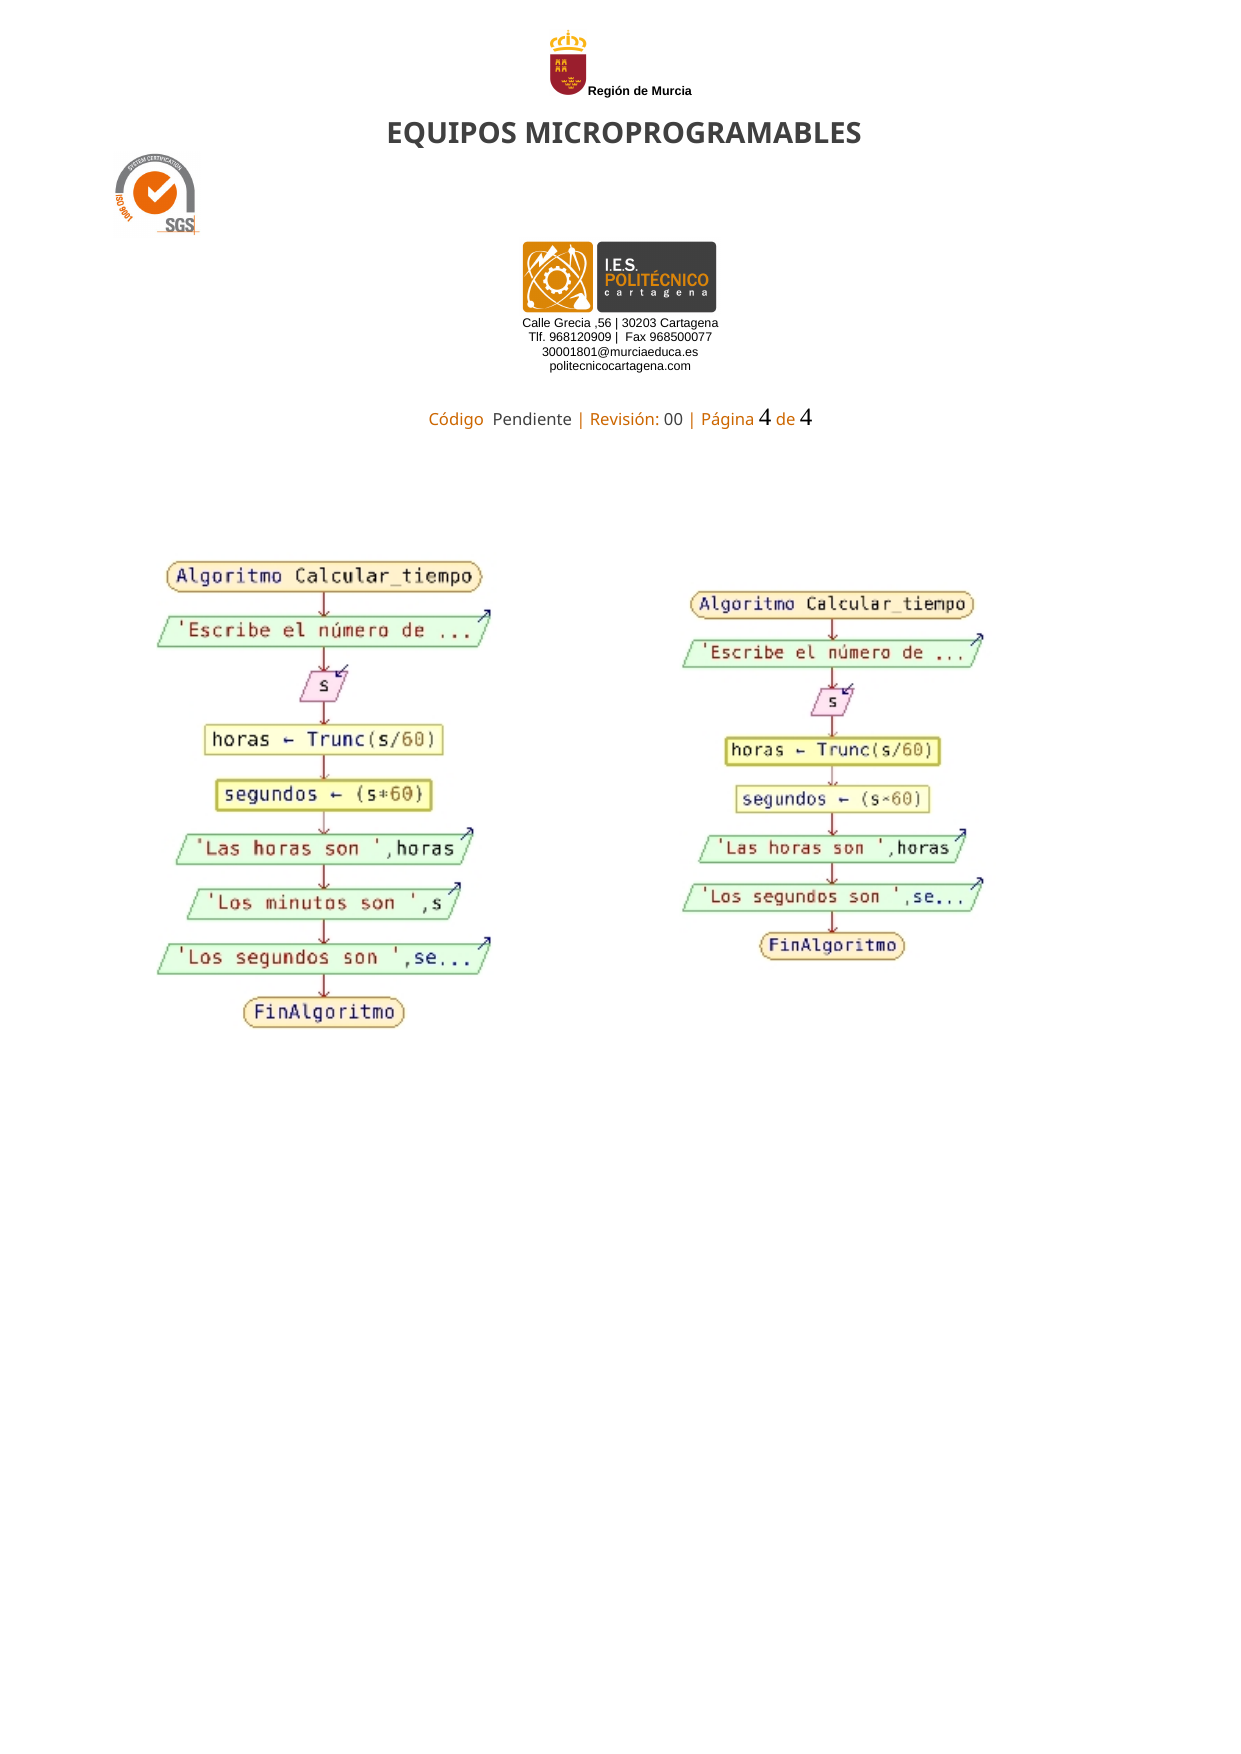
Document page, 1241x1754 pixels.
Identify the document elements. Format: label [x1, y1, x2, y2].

picture [112, 151, 202, 238]
picture [678, 582, 996, 973]
picture [156, 552, 497, 1036]
picture [519, 237, 721, 316]
